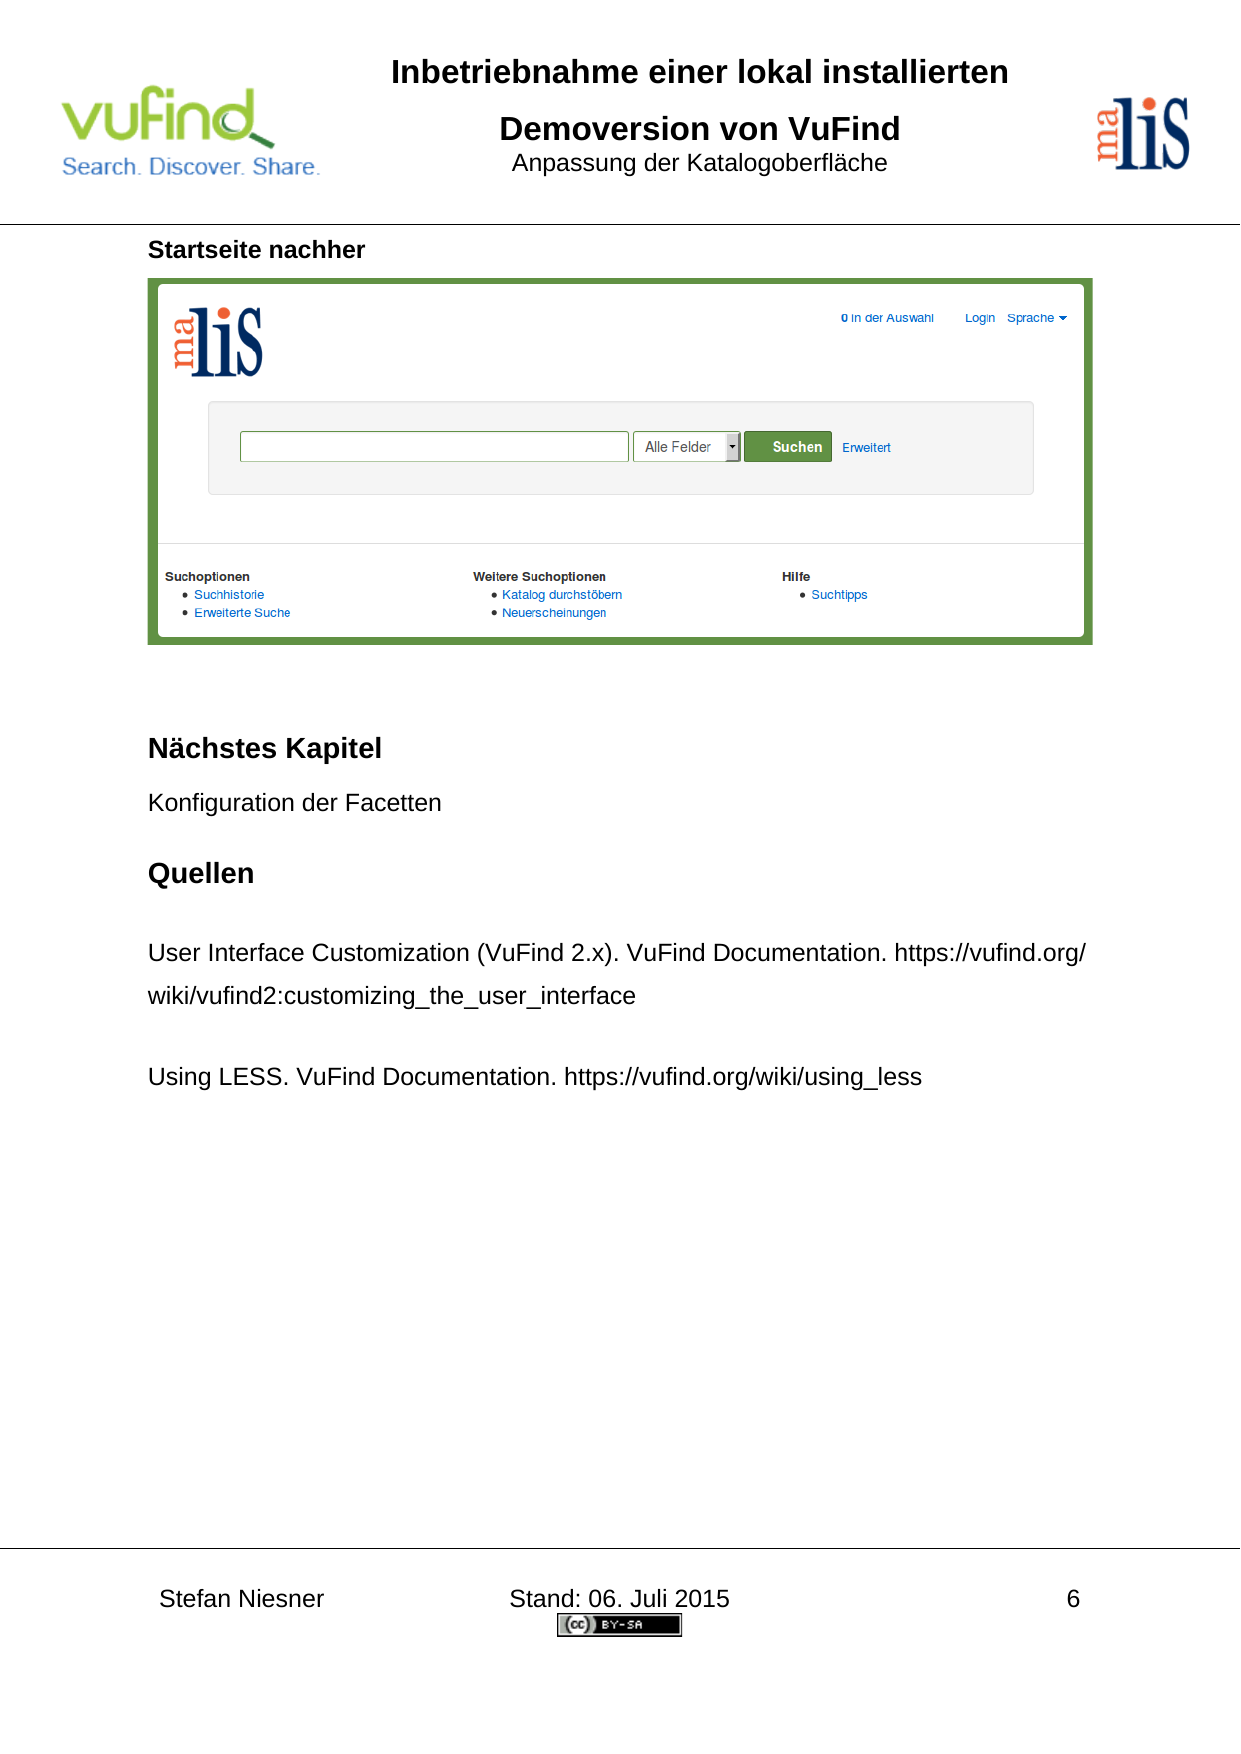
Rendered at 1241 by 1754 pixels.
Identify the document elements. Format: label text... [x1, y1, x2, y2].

text User Interface Customization (VuFind 2.x). VuFind Documentation. https://vufind.org/ wiki/vufind2:customizing_the_user_interface [148, 938, 1092, 1009]
picture [557, 1613, 683, 1637]
text Using LESS. VuFind Documentation. https://vufind.org/wiki/using_less [148, 1061, 1092, 1090]
text Startseite nachher [148, 236, 1092, 264]
text Konfiguration der Facetten [148, 788, 1092, 817]
text Nächstes Kapitel [148, 731, 1092, 765]
text Quellen [148, 856, 1092, 890]
picture [59, 81, 325, 183]
picture [147, 278, 1093, 645]
picture [1092, 81, 1193, 181]
